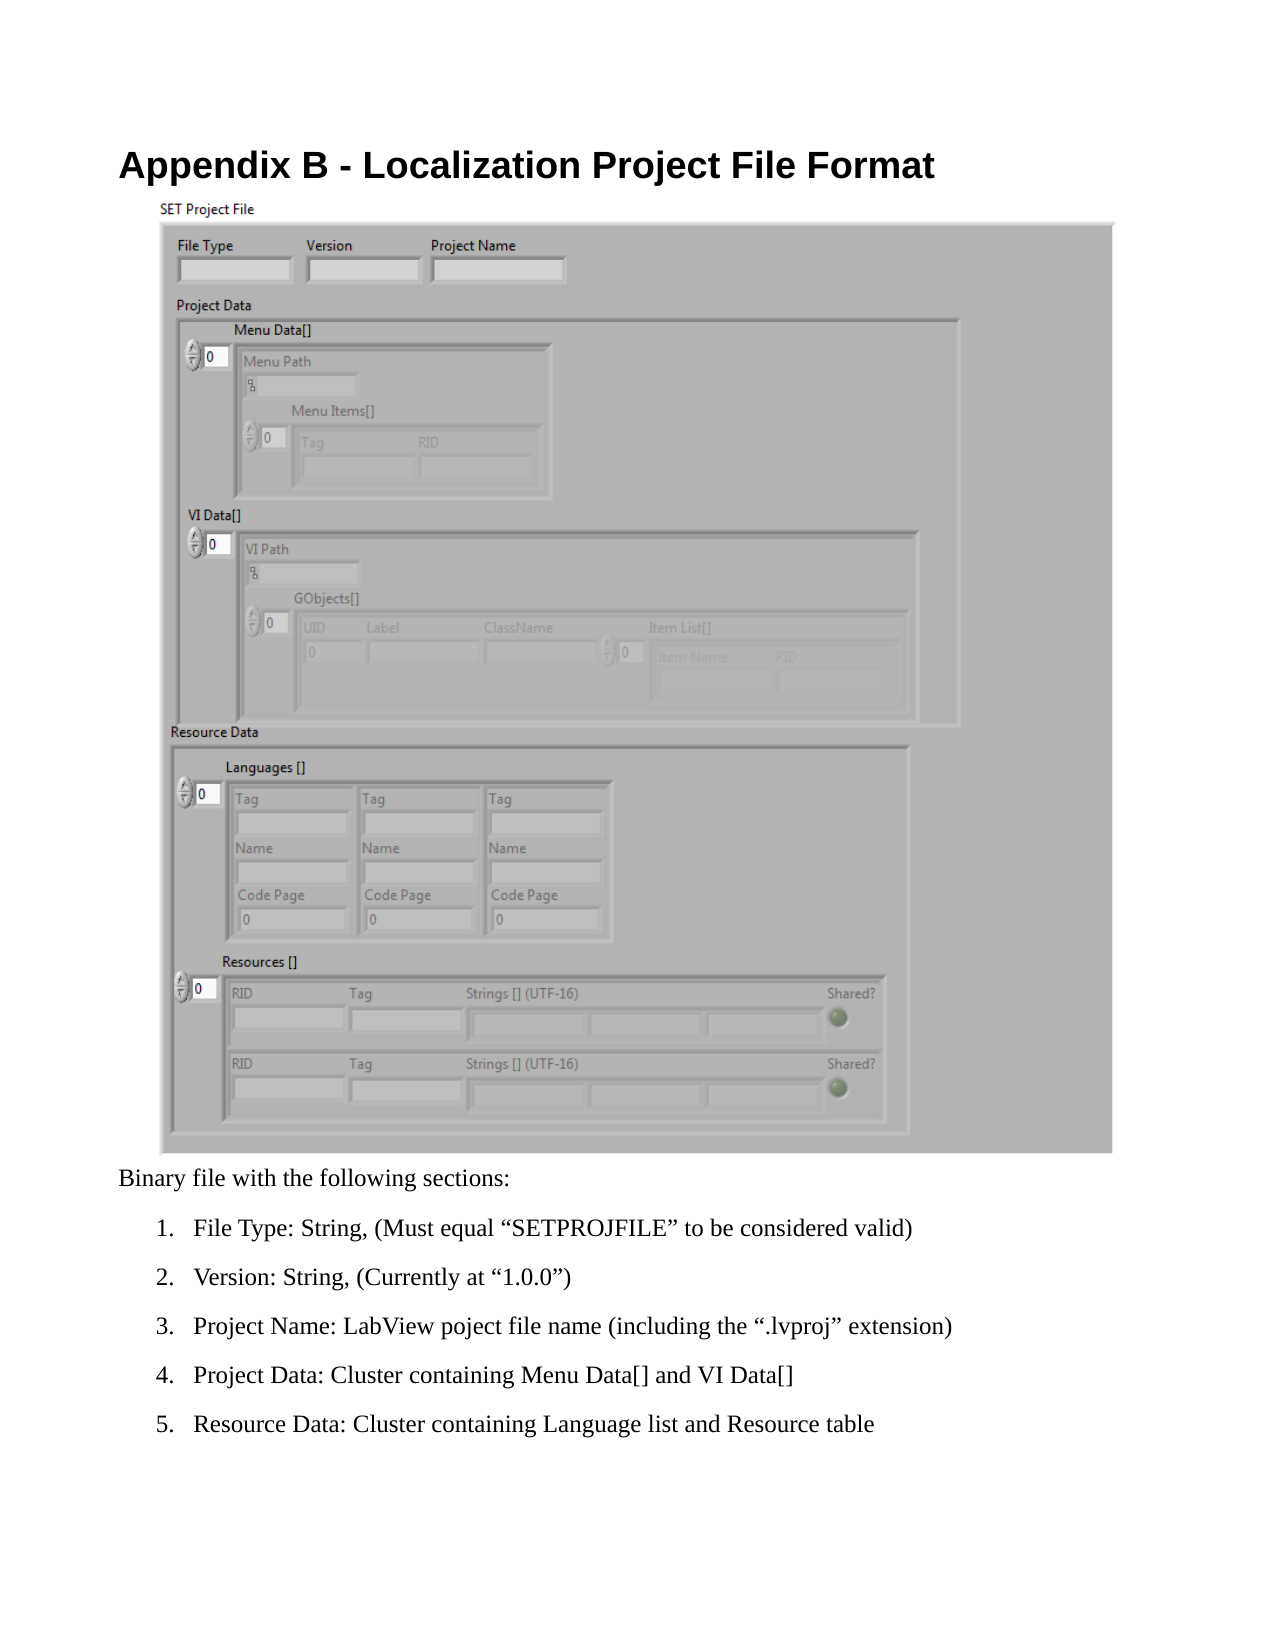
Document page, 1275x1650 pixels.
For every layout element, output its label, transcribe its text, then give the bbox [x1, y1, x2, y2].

list File Type: String, (Must equal “SETPROJFILE” to be considered valid) [156, 1213, 1157, 1241]
picture [159, 199, 1117, 1158]
list Project Name: LabView poject file name (including the “.lvproj” extension) [156, 1311, 1157, 1339]
text Binary file with the following sections: [118, 199, 1157, 1192]
subtitle Appendix B - Localization Project File Format [118, 143, 1157, 187]
list Project Data: Cluster containing Menu Data[] and VI Data[] [156, 1360, 1157, 1388]
list Version: String, (Currently at “1.0.0”) [156, 1262, 1157, 1290]
list Resource Data: Cluster containing Language list and Resource table [156, 1409, 1157, 1438]
